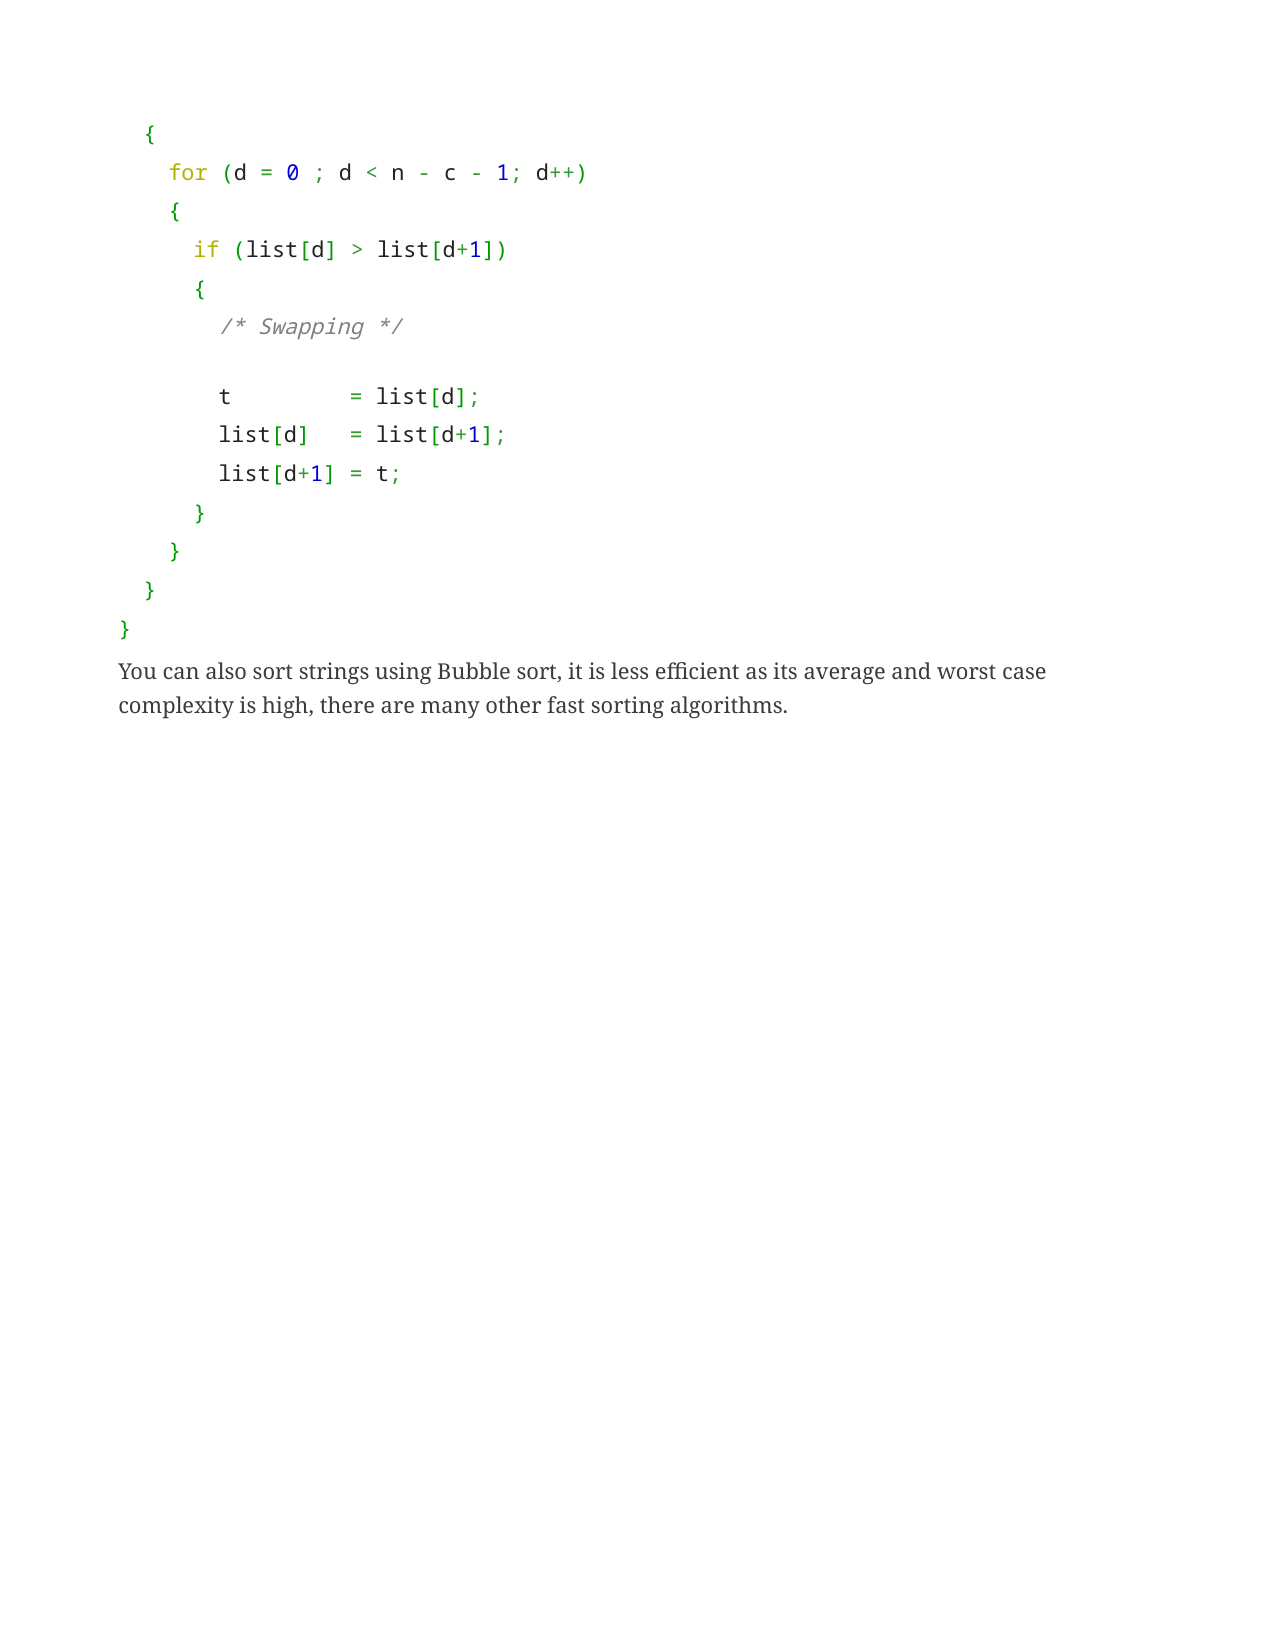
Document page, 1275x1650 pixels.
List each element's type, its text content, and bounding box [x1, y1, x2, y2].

text for (d = 0 ; d < n - c - 1; d++) [118, 157, 1157, 187]
text t = list[d]; [118, 381, 1157, 411]
text { [118, 195, 1157, 225]
text { [118, 273, 1157, 302]
text } [118, 535, 1157, 565]
text if (list[d] > list[d+1]) [118, 234, 1157, 264]
text } [118, 497, 1157, 526]
text You can also sort strings using Bubble sort, it is less efficient as its average and worst case complexity is high, there are many other fast sorting algorithms. [118, 651, 1157, 720]
text list[d+1] = t; [118, 458, 1157, 488]
text } [118, 613, 1157, 642]
text /* Swapping */ [118, 311, 1157, 341]
text } [118, 574, 1157, 604]
text { [118, 118, 1157, 148]
text list[d] = list[d+1]; [118, 419, 1157, 449]
